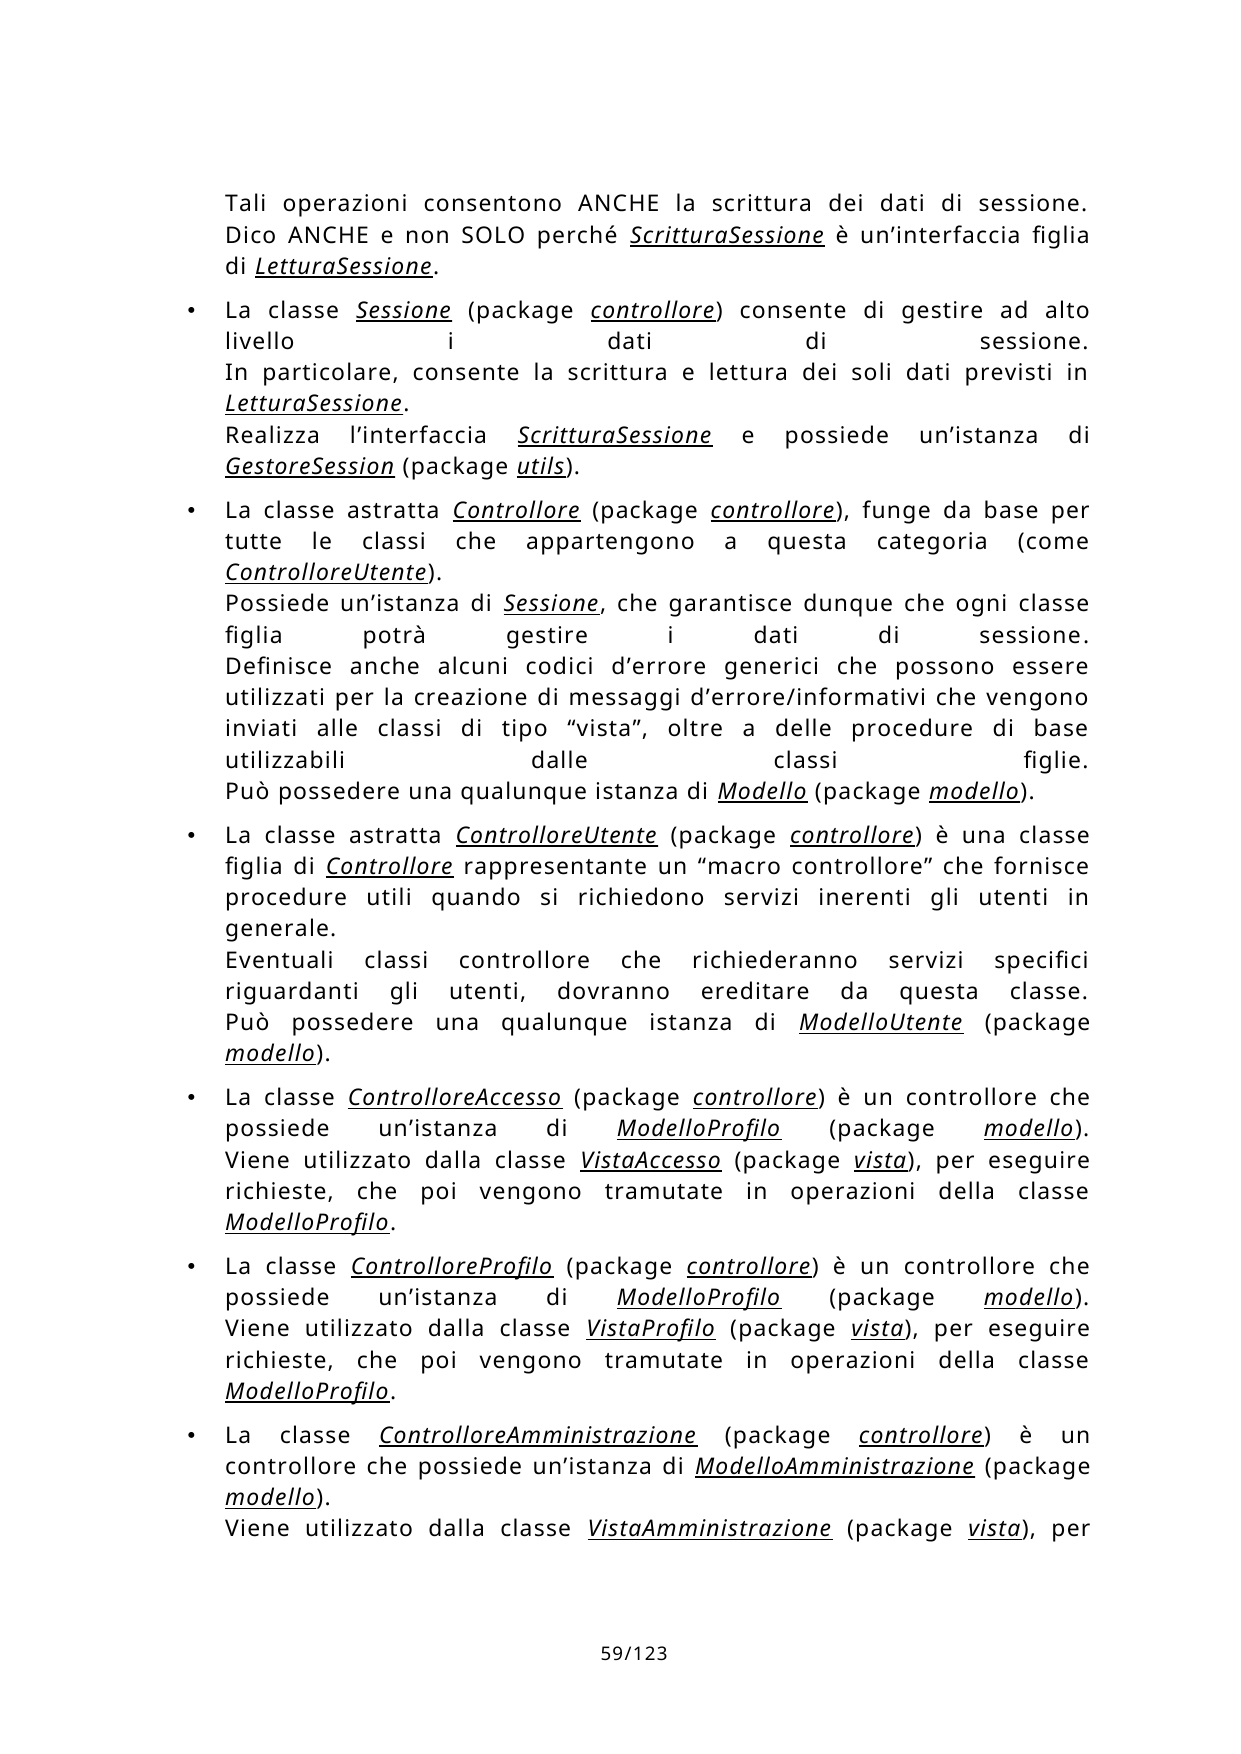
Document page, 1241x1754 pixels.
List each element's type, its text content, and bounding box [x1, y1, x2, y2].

list La classe ControlloreAmministrazione (package controllore) è un controllore che possiede un’istanza di ModelloAmministrazione (package modello). Viene utilizzato dalla classe VistaAmministrazione (package vista), per [187, 1418, 1090, 1543]
list La classe astratta Controllore (package controllore), funge da base per tutte le classi che appartengono a questa categoria (come ControlloreUtente). Possiede un’istanza di Sessione, che garantisce dunque che ogni classe figlia potrà gestire i dati di sessione. Definisce anche alcuni codici d’errore generici che possono essere utilizzati per la creazione di messaggi d’errore/informativi che vengono inviati alle classi di tipo “vista”, oltre a delle procedure di base utilizzabili dalle classi figlie. Può possedere una qualunque istanza di Modello (package modello). [187, 493, 1090, 806]
list Tali operazioni consentono ANCHE la scrittura dei dati di sessione. Dico ANCHE e non SOLO perché ScritturaSessione è un’interfaccia figlia di LetturaSessione. [187, 187, 1090, 281]
list La classe ControlloreProfilo (package controllore) è un controllore che possiede un’istanza di ModelloProfilo (package modello). Viene utilizzato dalla classe VistaProfilo (package vista), per eseguire richieste, che poi vengono tramutate in operazioni della classe ModelloProfilo. [187, 1250, 1090, 1406]
list La classe ControlloreAccesso (package controllore) è un controllore che possiede un’istanza di ModelloProfilo (package modello). Viene utilizzato dalla classe VistaAccesso (package vista), per eseguire richieste, che poi vengono tramutate in operazioni della classe ModelloProfilo. [187, 1081, 1090, 1237]
list La classe astratta ControlloreUtente (package controllore) è una classe figlia di Controllore rappresentante un “macro controllore” che fornisce procedure utili quando si richiedono servizi inerenti gli utenti in generale. Eventuali classi controllore che richiederanno servizi specifici riguardanti gli utenti, dovranno ereditare da questa classe. Può possedere una qualunque istanza di ModelloUtente (package modello). [187, 818, 1090, 1068]
list La classe Sessione (package controllore) consente di gestire ad alto livello i dati di sessione. In particolare, consente la scrittura e lettura dei soli dati previsti in LetturaSessione. Realizza l’interfaccia ScritturaSessione e possiede un’istanza di GestoreSession (package utils). [187, 293, 1090, 481]
